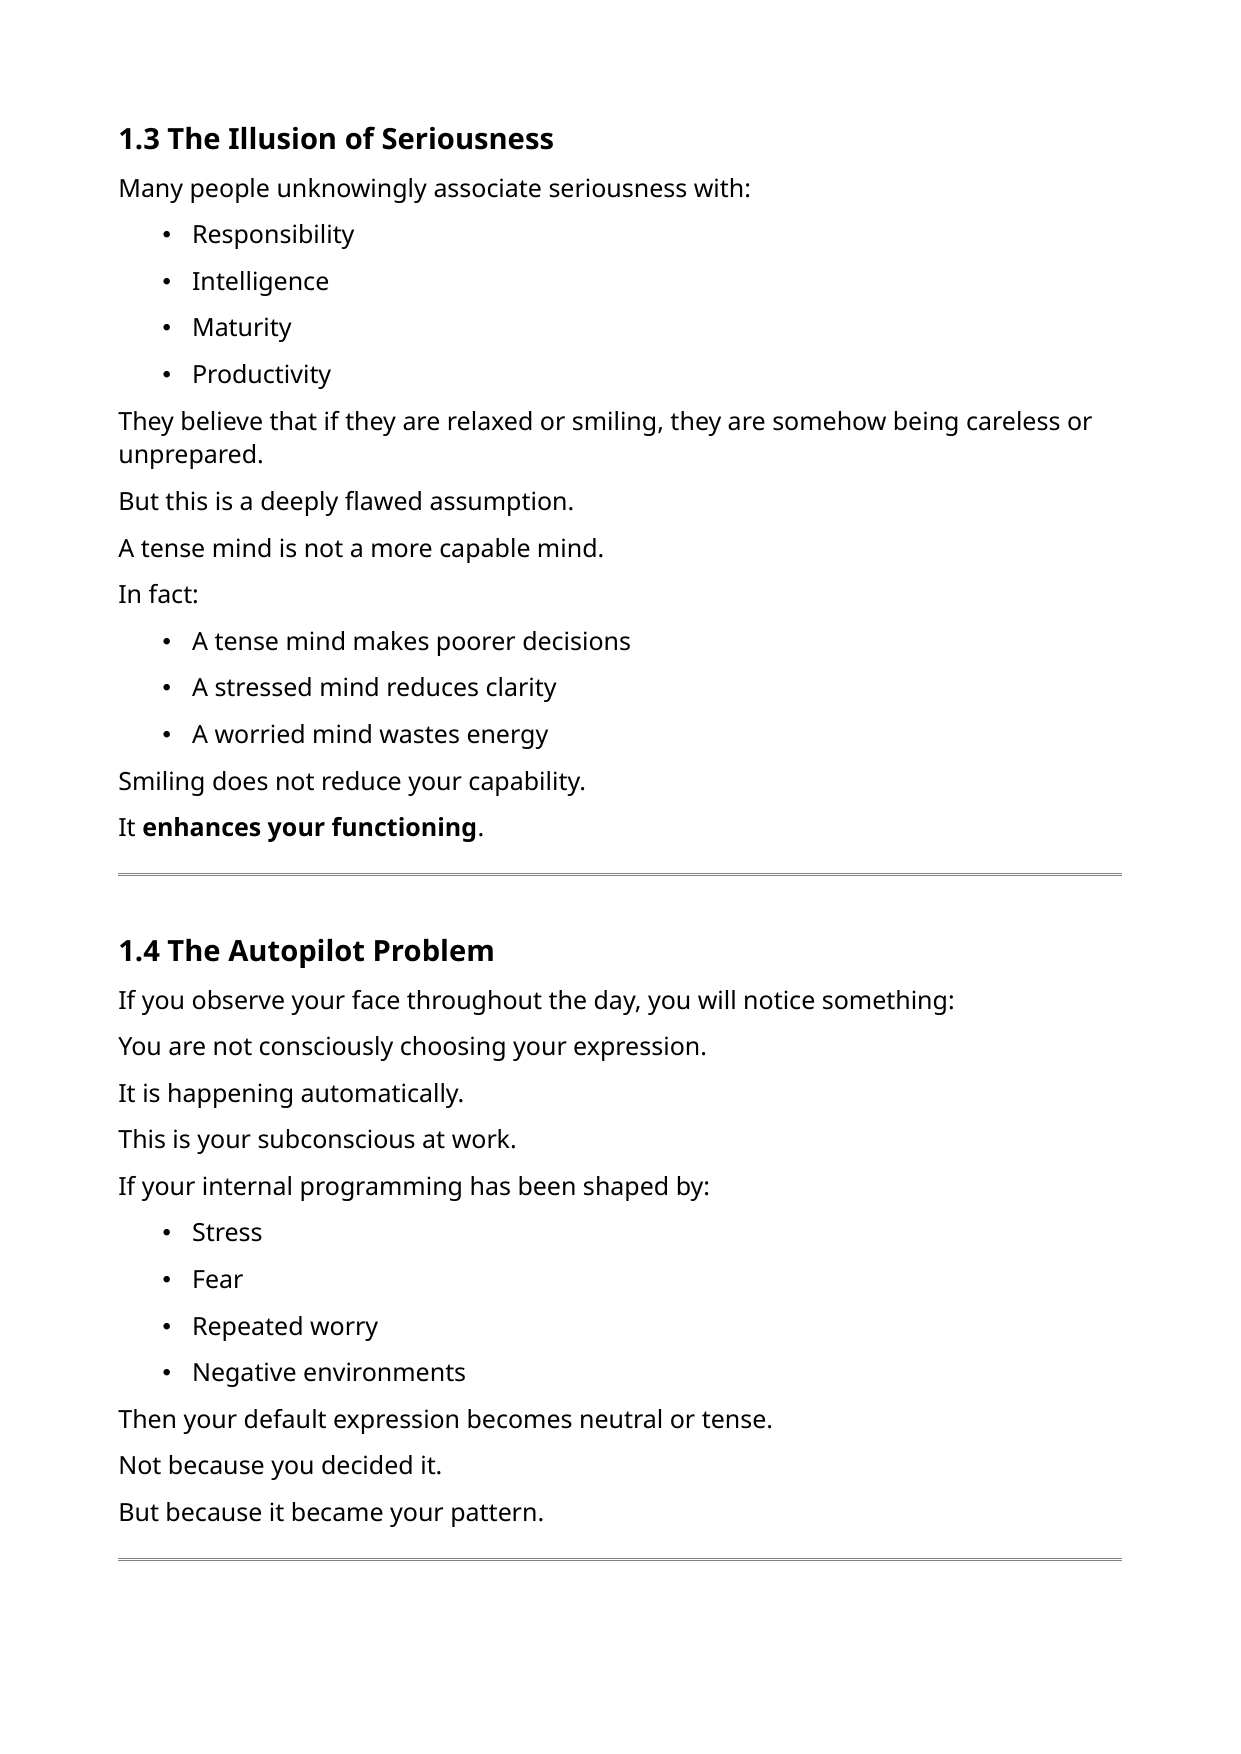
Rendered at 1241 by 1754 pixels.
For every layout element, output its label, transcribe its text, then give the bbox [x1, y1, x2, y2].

text Smiling does not reduce your capability. [118, 763, 1122, 797]
list Negative environments [162, 1355, 1122, 1389]
text If you observe your face throughout the day, you will notice something: [118, 982, 1122, 1016]
subtitle 1.4 The Autopilot Problem [118, 930, 1122, 970]
list A tense mind makes poorer decisions [162, 623, 1122, 657]
list Responsibility [162, 217, 1122, 251]
text It enhances your functioning. [118, 810, 1122, 844]
list Productivity [162, 357, 1122, 391]
text They believe that if they are relaxed or smiling, they are somehow being careless or unprepared. [118, 403, 1122, 471]
list Maturity [162, 310, 1122, 344]
list A worried mind wastes energy [162, 717, 1122, 751]
text You are not consciously choosing your expression. [118, 1029, 1122, 1063]
text But because it became your pattern. [118, 1494, 1122, 1528]
text A tense mind is not a more capable mind. [118, 530, 1122, 564]
list Stress [162, 1215, 1122, 1249]
text It is happening automatically. [118, 1075, 1122, 1109]
subtitle 1.3 The Illusion of Seriousness [118, 118, 1122, 158]
text Many people unknowingly associate seriousness with: [118, 170, 1122, 204]
list Repeated worry [162, 1308, 1122, 1342]
text This is your subconscious at work. [118, 1122, 1122, 1156]
list Intelligence [162, 263, 1122, 297]
text If your internal programming has been shaped by: [118, 1168, 1122, 1203]
text Not because you decided it. [118, 1448, 1122, 1482]
list A stressed mind reduces clarity [162, 670, 1122, 704]
text Then your default expression becomes neutral or tense. [118, 1401, 1122, 1435]
text But this is a deeply flawed assumption. [118, 484, 1122, 518]
text In fact: [118, 577, 1122, 611]
list Fear [162, 1262, 1122, 1296]
